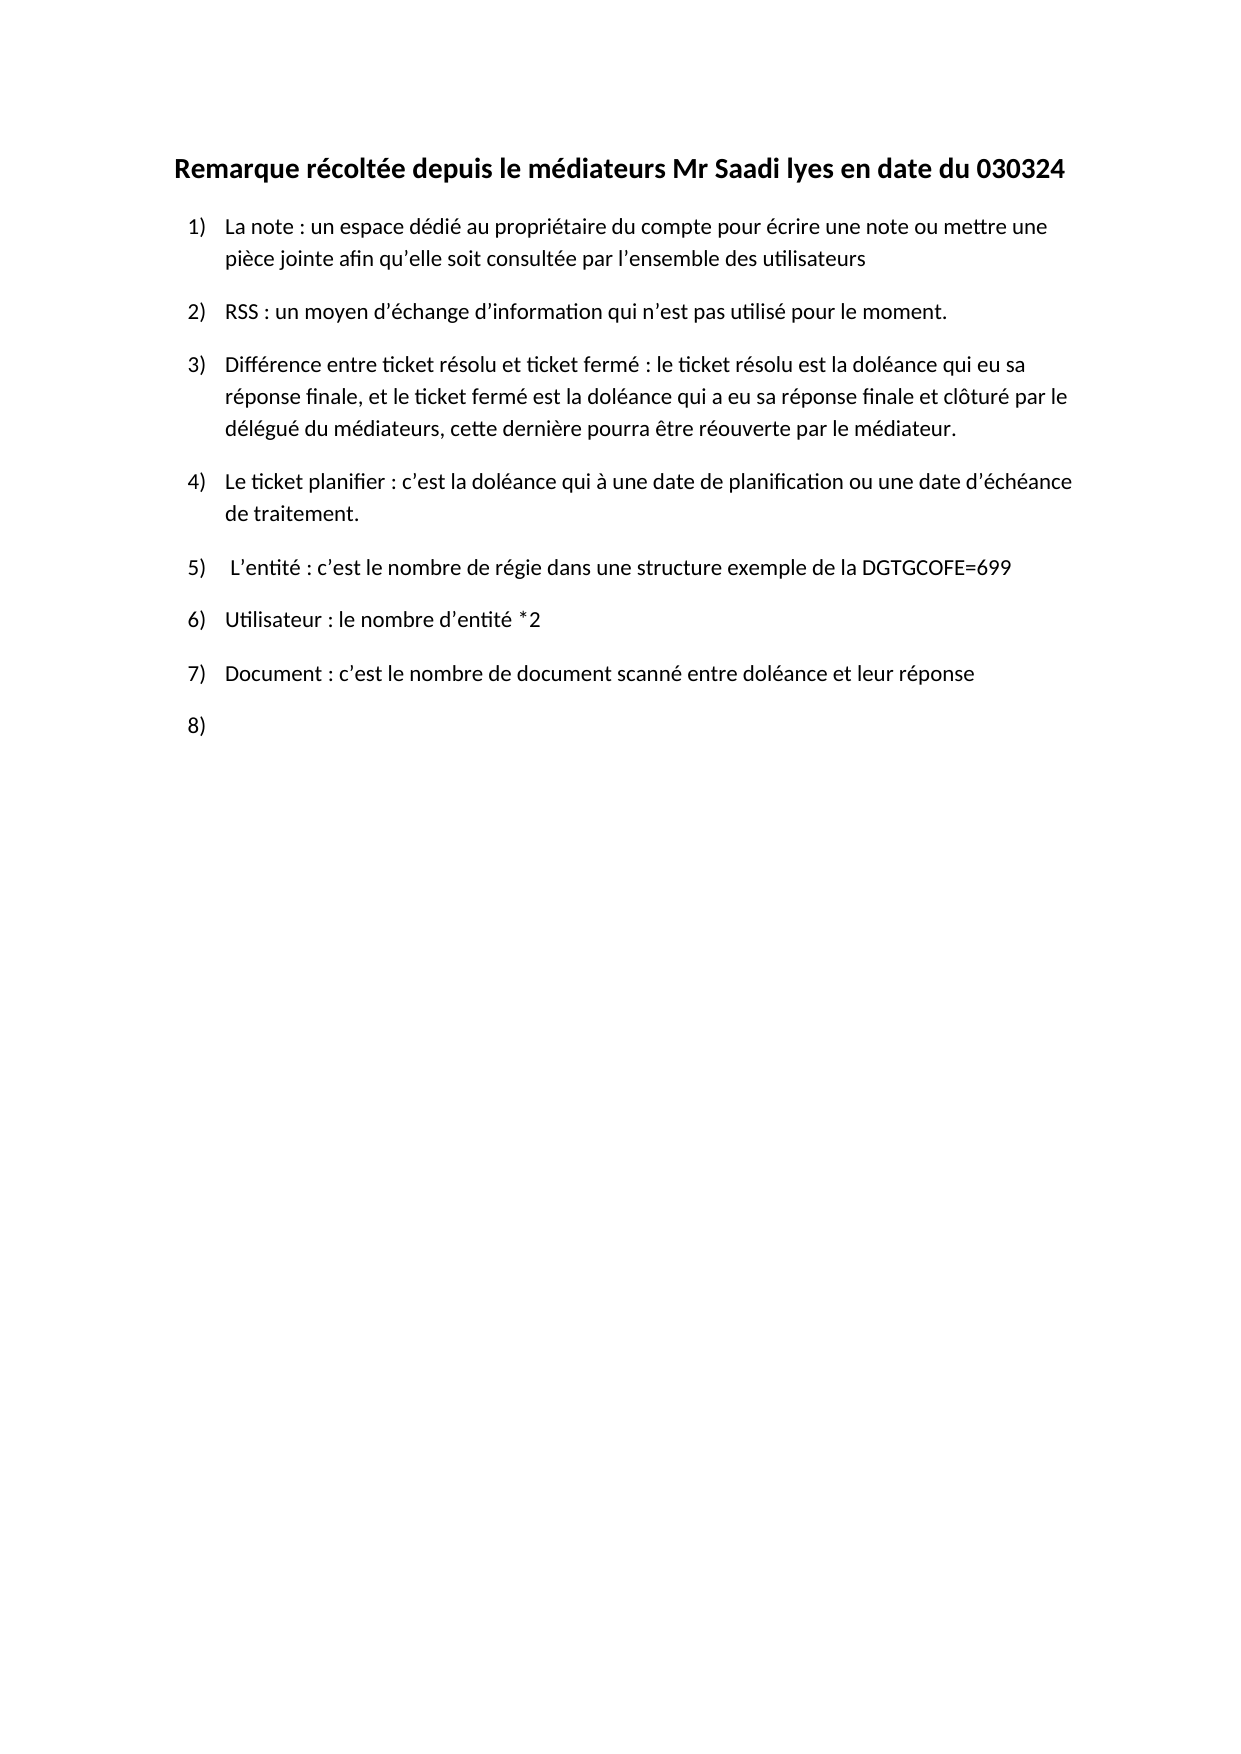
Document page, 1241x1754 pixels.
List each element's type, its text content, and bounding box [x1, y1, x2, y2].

text Remarque récoltée depuis le médiateurs Mr Saadi lyes en date du 030324 [150, 150, 1090, 186]
list Document : c’est le nombre de document scanné entre doléance et leur réponse [187, 659, 1090, 687]
list L’entité : c’est le nombre de régie dans une structure exemple de la DGTGCOFE=699 [187, 553, 1090, 581]
list Différence entre ticket résolu et ticket fermé : le ticket résolu est la doléance qui eu sa réponse finale, et le ticket fermé est la doléance qui a eu sa réponse finale et clôturé par le délégué du médiateurs, cette dernière pourra être réouverte par le médiateur. [187, 350, 1090, 442]
list Utilisateur : le nombre d’entité *2 [187, 606, 1090, 634]
list RSS : un moyen d’échange d’information qui n’est pas utilisé pour le moment. [187, 297, 1090, 325]
list Le ticket planifier : c’est la doléance qui à une date de planification ou une date d’échéance de traitement. [187, 467, 1090, 528]
list La note : un espace dédié au propriétaire du compte pour écrire une note ou mettre une pièce jointe afin qu’elle soit consultée par l’ensemble des utilisateurs [187, 212, 1090, 272]
